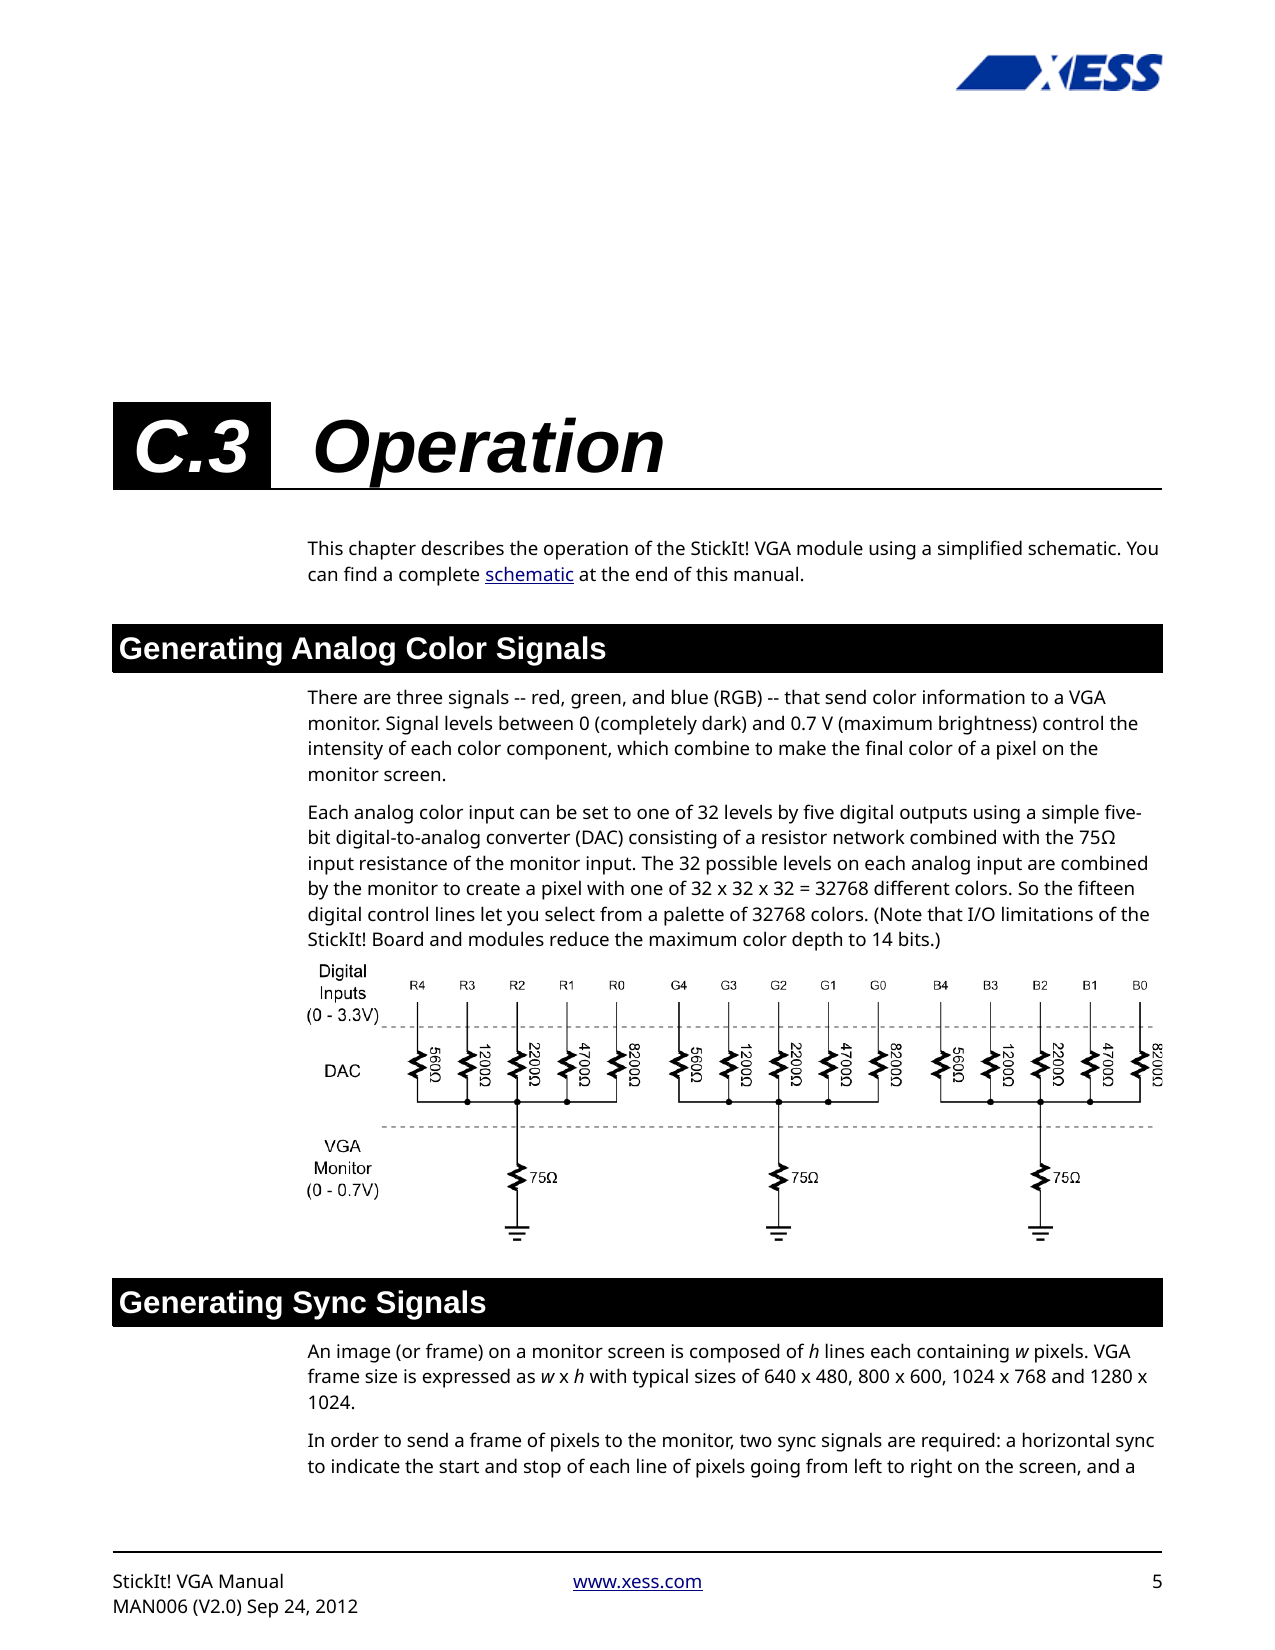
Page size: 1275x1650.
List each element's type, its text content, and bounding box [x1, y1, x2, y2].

text Each analog color input can be set to one of 32 levels by five digital outputs using a simple five-bit digital-to-analog converter (DAC) consisting of a resistor network combined with the 75Ω input resistance of the monitor input. The 32 possible levels on each analog input are combined by the monitor to create a pixel with one of 32 x 32 x 32 = 32768 different colors. So the fifteen digital control lines let you select from a palette of 32768 colors. (Note that I/O limitations of the StickIt! Board and modules reduce the maximum color depth to 14 bits.) [307, 799, 1162, 952]
text In order to send a frame of pixels to the monitor, two sync signals are required: a horizontal sync to indicate the start and stop of each line of pixels going from left to right on the screen, and a [307, 1427, 1162, 1478]
subtitle Operation [271, 402, 1162, 488]
text An image (or frame) on a monitor screen is composed of h lines each containing w pixels. VGA frame size is expressed as w x h with typical sizes of 640 x 480, 800 x 600, 1024 x 768 and 1280 x 1024. [307, 1338, 1162, 1415]
subtitle Generating Analog Color Signals [114, 625, 1162, 672]
text This chapter describes the operation of the StickIt! VGA module using a simplified schematic. You can find a complete schematic at the end of this manual. [307, 535, 1162, 586]
text There are three signals -- red, green, and blue (RGB) -- that send color information to a VGA monitor. Signal levels between 0 (completely dark) and 0.7 V (maximum brightness) control the intensity of each color component, which combine to make the final color of a pixel on the monitor screen. [307, 684, 1162, 787]
picture [955, 54, 1163, 91]
picture [307, 964, 1163, 1241]
subtitle Generating Sync Signals [114, 1279, 1162, 1326]
